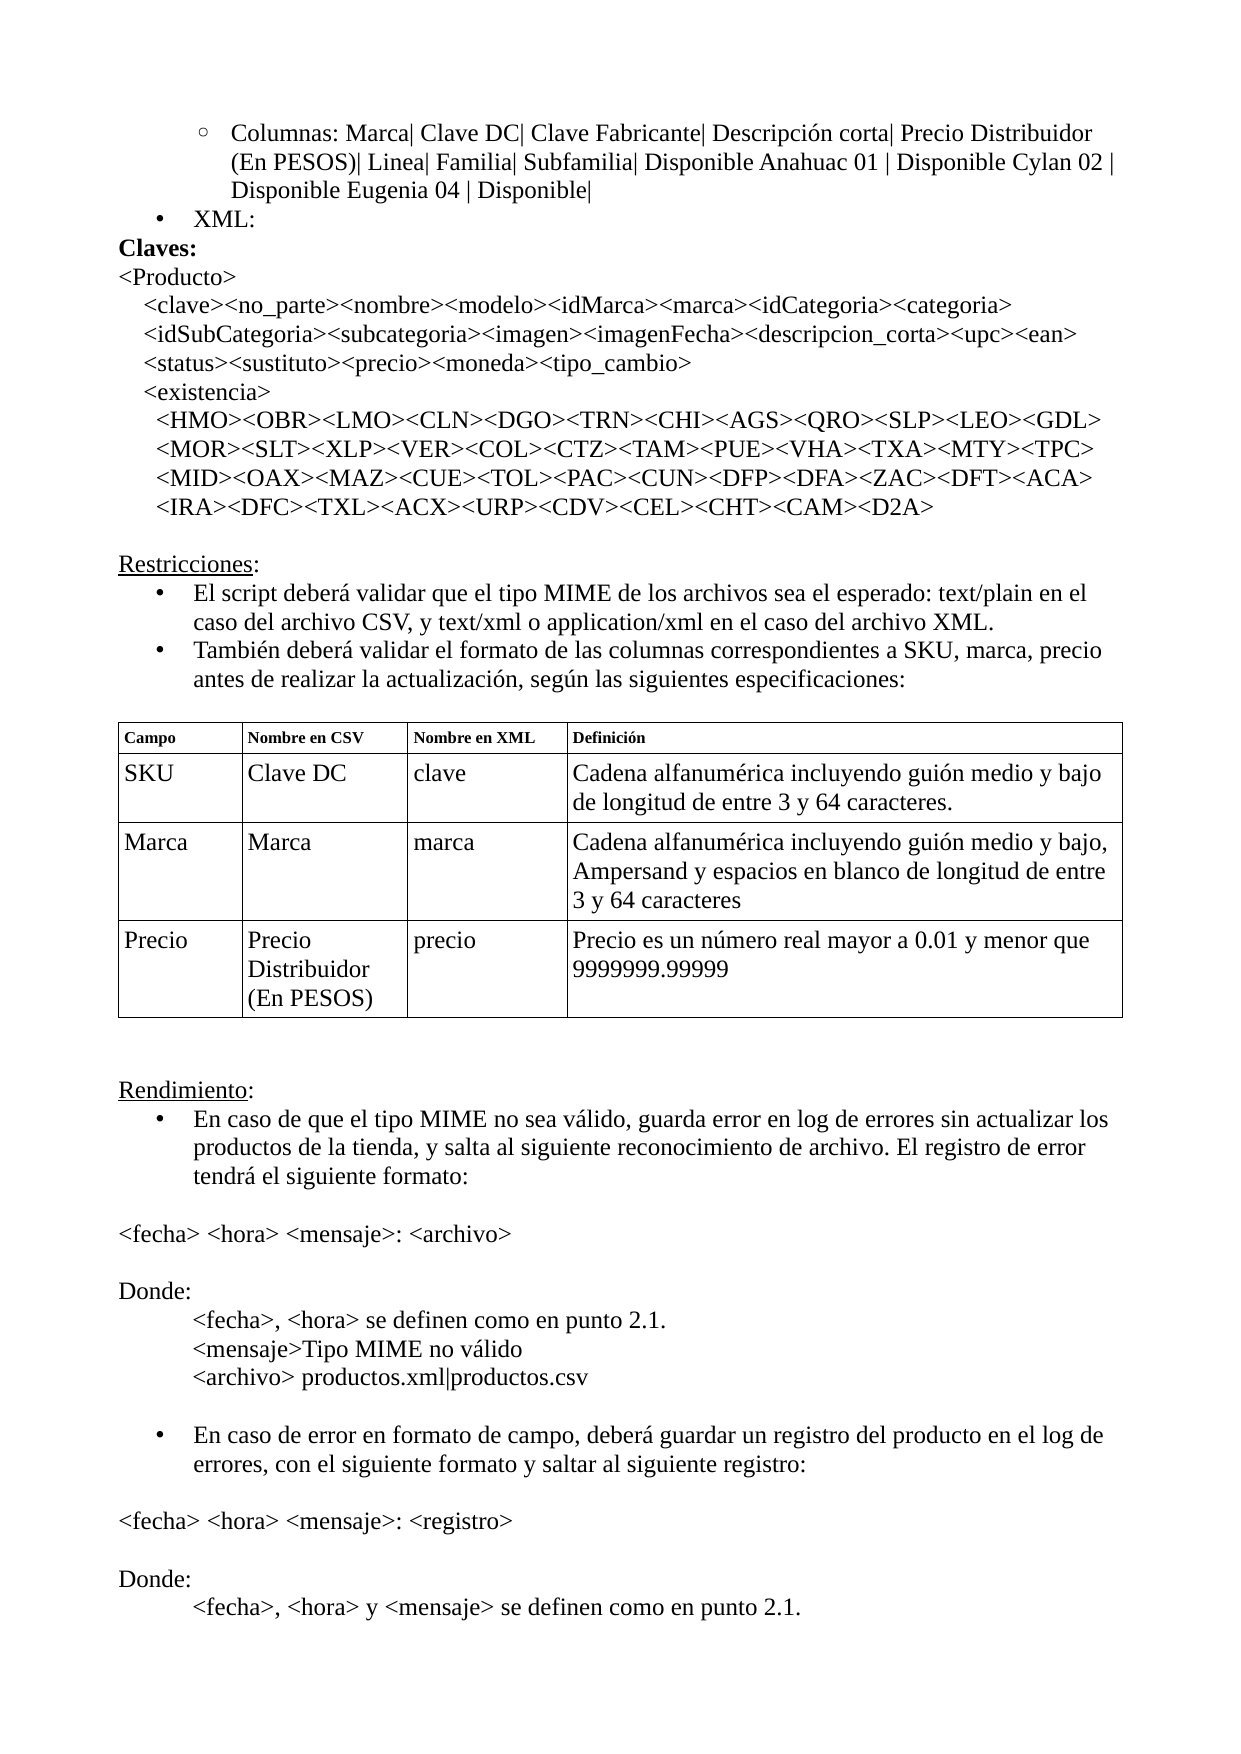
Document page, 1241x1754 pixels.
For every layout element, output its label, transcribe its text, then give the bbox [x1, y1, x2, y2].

list XML: [156, 204, 1122, 233]
table_cell Marca [243, 823, 407, 919]
text <MOR><SLT><XLP><VER><COL><CTZ><TAM><PUE><VHA><TXA><MTY><TPC> [118, 434, 1122, 463]
table_cell Cadena alfanumérica incluyendo guión medio y bajo de longitud de entre 3 y 64 caracteres. [568, 754, 1122, 822]
text <Producto> [118, 262, 1122, 291]
list El script deberá validar que el tipo MIME de los archivos sea el esperado: text/plain en el caso del archivo CSV, y text/xml o application/xml en el caso del archivo XML. [156, 578, 1122, 636]
table_header Campo [119, 723, 242, 753]
text Donde: [118, 1276, 1122, 1305]
table_header Nombre en XML [408, 723, 567, 753]
list Columnas: Marca| Clave DC| Clave Fabricante| Descripción corta| Precio Distribuidor (En PESOS)| Linea| Familia| Subfamilia| Disponible Anahuac 01 | Disponible Cylan 02 | Disponible Eugenia 04 | Disponible| [193, 118, 1122, 204]
text <mensaje>Tipo MIME no válido [118, 1334, 1122, 1362]
table_cell Precio [119, 921, 242, 1017]
text <idSubCategoria><subcategoria><imagen><imagenFecha><descripcion_corta><upc><ean> [118, 319, 1122, 348]
list También deberá validar el formato de las columnas correspondientes a SKU, marca, precio antes de realizar la actualización, según las siguientes especificaciones: [156, 636, 1122, 693]
text <status><sustituto><precio><moneda><tipo_cambio> [118, 348, 1122, 377]
text <existencia> [118, 377, 1122, 406]
table_cell Precio es un número real mayor a 0.01 y menor que 9999999.99999 [568, 921, 1122, 1017]
list En caso de error en formato de campo, deberá guardar un registro del producto en el log de errores, con el siguiente formato y saltar al siguiente registro: [156, 1420, 1122, 1477]
text <MID><OAX><MAZ><CUE><TOL><PAC><CUN><DFP><DFA><ZAC><DFT><ACA> [118, 463, 1122, 492]
table_header Nombre en CSV [243, 723, 407, 753]
table_cell marca [408, 823, 567, 919]
text Donde: [118, 1564, 1122, 1592]
text <fecha>, <hora> y <mensaje> se definen como en punto 2.1. [118, 1592, 1122, 1621]
text <fecha> <hora> <mensaje>: <registro> [118, 1506, 1122, 1535]
table_cell precio [408, 921, 567, 1017]
table_cell Precio Distribuidor (En PESOS) [243, 921, 407, 1017]
text <IRA><DFC><TXL><ACX><URP><CDV><CEL><CHT><CAM><D2A> [118, 492, 1122, 521]
text Restricciones: [118, 549, 1122, 578]
table_cell Cadena alfanumérica incluyendo guión medio y bajo, Ampersand y espacios en blanco de longitud de entre 3 y 64 caracteres [568, 823, 1122, 919]
text Claves: [118, 233, 1122, 262]
text <clave><no_parte><nombre><modelo><idMarca><marca><idCategoria><categoria> [118, 291, 1122, 319]
text <archivo> productos.xml|productos.csv [118, 1362, 1122, 1391]
list En caso de que el tipo MIME no sea válido, guarda error en log de errores sin actualizar los productos de la tienda, y salta al siguiente reconocimiento de archivo. El registro de error tendrá el siguiente formato: [156, 1104, 1122, 1190]
text <fecha> <hora> <mensaje>: <archivo> [118, 1219, 1122, 1247]
table_cell SKU [119, 754, 242, 822]
table_cell Marca [119, 823, 242, 919]
text <fecha>, <hora> se definen como en punto 2.1. [118, 1305, 1122, 1334]
text <HMO><OBR><LMO><CLN><DGO><TRN><CHI><AGS><QRO><SLP><LEO><GDL> [118, 406, 1122, 434]
table_header Definición [568, 723, 1122, 753]
table_cell clave [408, 754, 567, 822]
table_cell Clave DC [243, 754, 407, 822]
text Rendimiento: [118, 1075, 1122, 1104]
